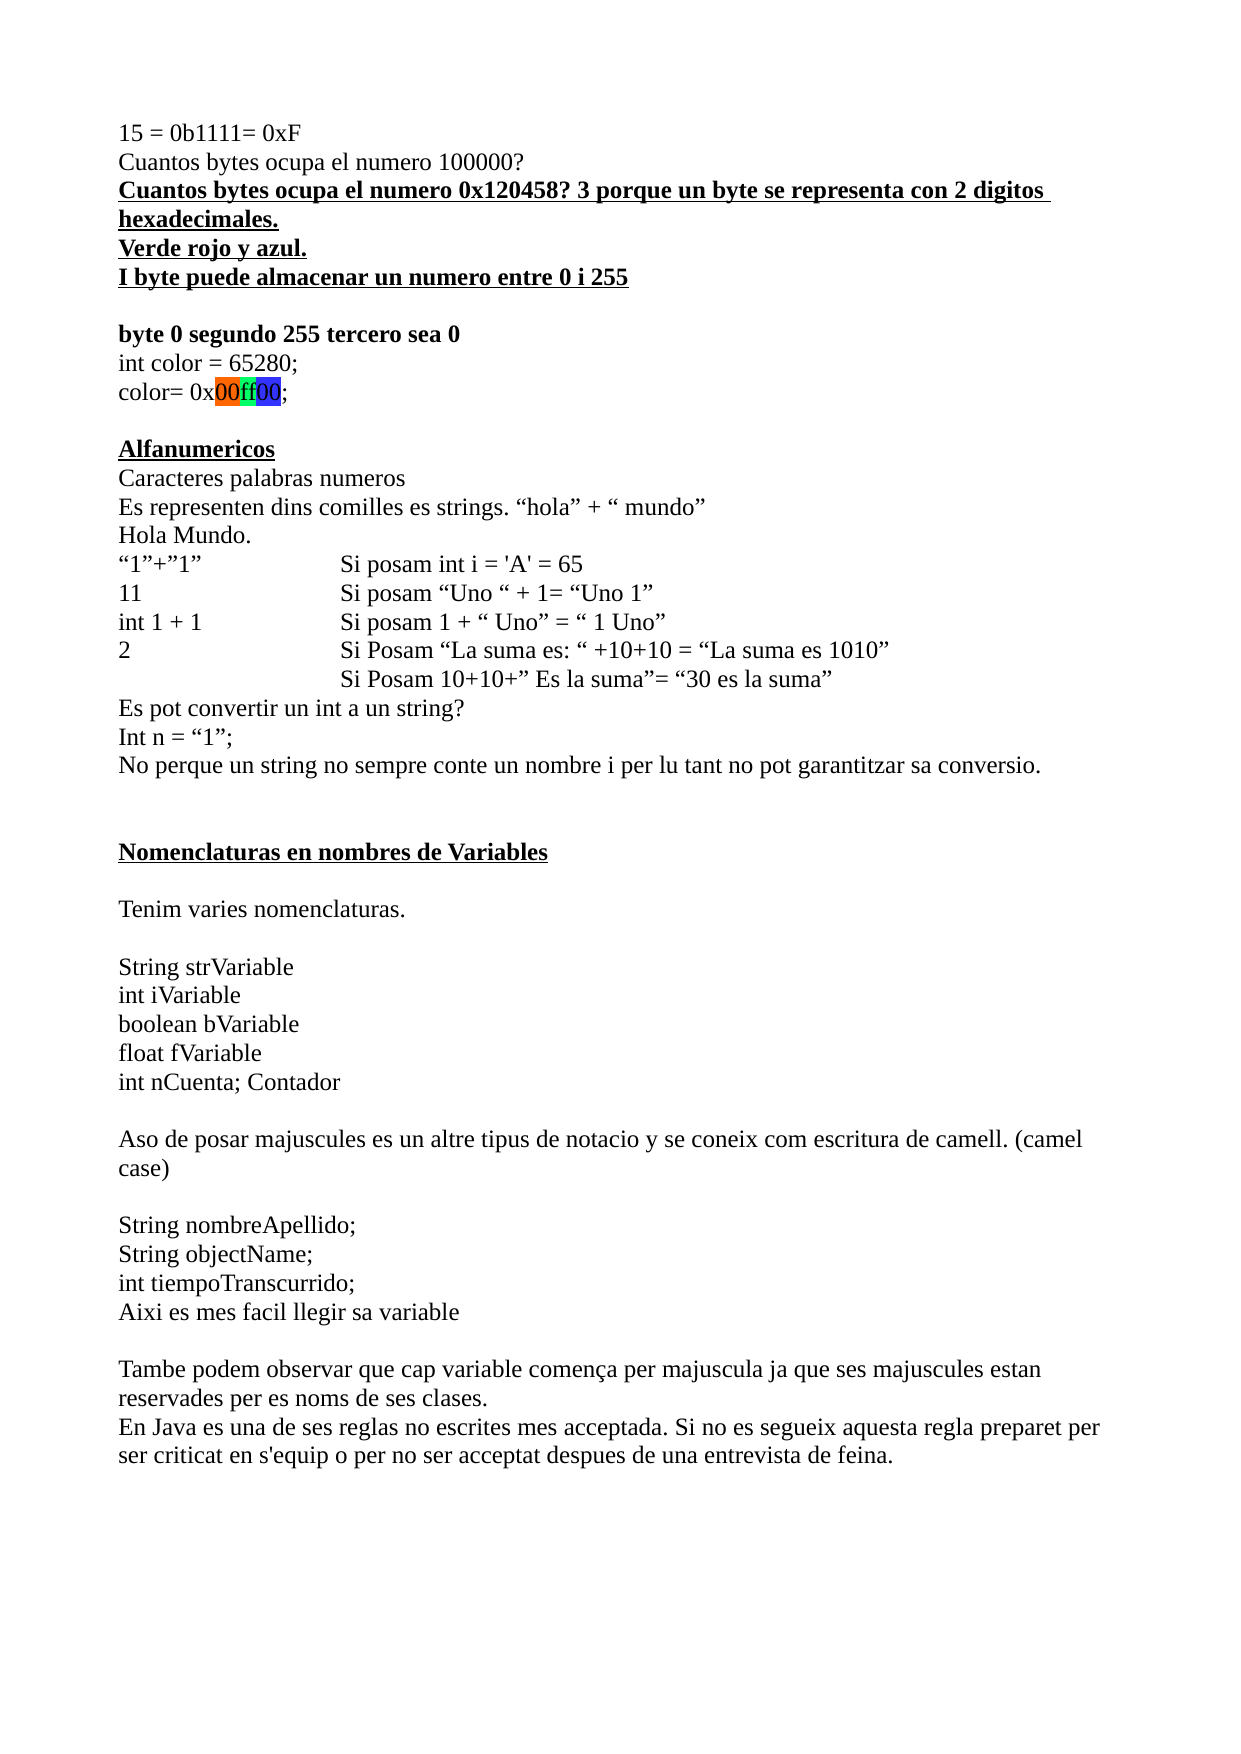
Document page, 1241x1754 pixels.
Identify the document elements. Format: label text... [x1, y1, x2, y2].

text byte 0 segundo 255 tercero sea 0 [118, 319, 1122, 348]
text Nomenclaturas en nombres de Variables [118, 837, 1122, 866]
text Cuantos bytes ocupa el numero 0x120458? 3 porque un byte se representa con 2 digitos hexadecimales. [118, 176, 1122, 233]
text int iVariable [118, 981, 1122, 1009]
text Caracteres palabras numeros [118, 463, 1122, 492]
text Cuantos bytes ocupa el numero 100000? [118, 147, 1122, 176]
text En Java es una de ses reglas no escrites mes acceptada. Si no es segueix aquesta regla preparet per ser criticat en s'equip o per no ser acceptat despues de una entrevista de feina. [118, 1412, 1122, 1469]
text int 1 + 1 Si posam 1 + “ Uno” = “ 1 Uno” [118, 607, 1122, 636]
text int tiempoTranscurrido; [118, 1268, 1122, 1297]
text Tambe podem observar que cap variable comença per majuscula ja que ses majuscules estan reservades per es noms de ses clases. [118, 1354, 1122, 1412]
text Hola Mundo. [118, 521, 1122, 549]
text Es pot convertir un int a un string? [118, 693, 1122, 722]
text String strVariable [118, 952, 1122, 981]
text int color = 65280; [118, 348, 1122, 377]
text String objectName; [118, 1239, 1122, 1268]
text Alfanumericos [118, 434, 1122, 463]
text Es representen dins comilles es strings. “hola” + “ mundo” [118, 492, 1122, 521]
text 2 Si Posam “La suma es: “ +10+10 = “La suma es 1010” [118, 636, 1122, 664]
text int nCuenta; Contador [118, 1067, 1122, 1096]
text Tenim varies nomenclaturas. [118, 894, 1122, 923]
text Verde rojo y azul. [118, 233, 1122, 262]
text String nombreApellido; [118, 1211, 1122, 1239]
text “1”+”1” Si posam int i = 'A' = 65 [118, 549, 1122, 578]
text color= 0x00ff00; [118, 377, 1122, 406]
text No perque un string no sempre conte un nombre i per lu tant no pot garantitzar sa conversio. [118, 751, 1122, 779]
text Si Posam 10+10+” Es la suma”= “30 es la suma” [118, 664, 1122, 693]
text Aso de posar majuscules es un altre tipus de notacio y se coneix com escritura de camell. (camel case) [118, 1124, 1122, 1182]
text Aixi es mes facil llegir sa variable [118, 1297, 1122, 1326]
text 15 = 0b1111= 0xF [118, 118, 1122, 147]
text float fVariable [118, 1038, 1122, 1067]
text I byte puede almacenar un numero entre 0 i 255 [118, 262, 1122, 291]
text 11 Si posam “Uno “ + 1= “Uno 1” [118, 578, 1122, 607]
text boolean bVariable [118, 1009, 1122, 1038]
text Int n = “1”; [118, 722, 1122, 751]
